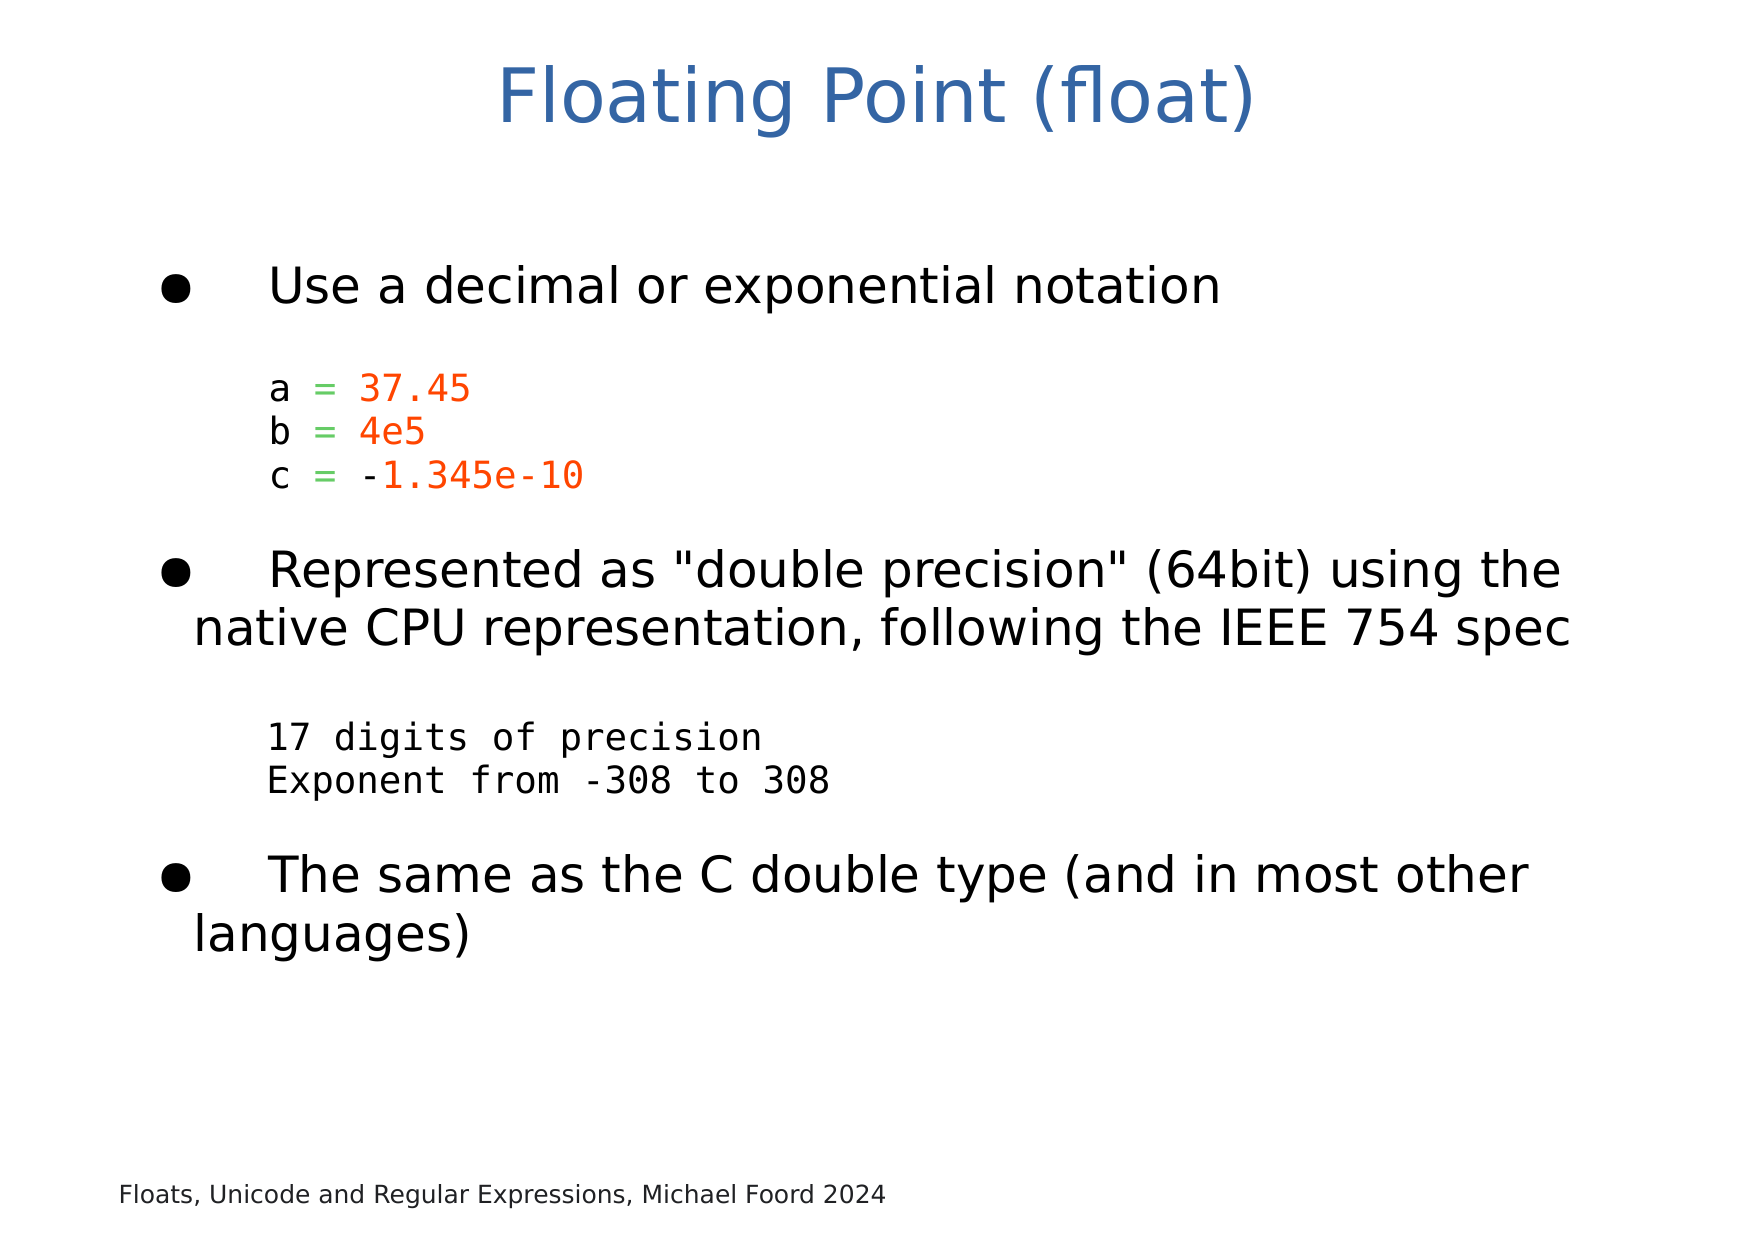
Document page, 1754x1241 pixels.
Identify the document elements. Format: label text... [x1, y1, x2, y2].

text 17 digits of precision [266, 715, 1636, 759]
list The same as the C double type (and in most other languages) [156, 846, 1636, 963]
text a = 37.45 [268, 366, 1636, 410]
list Represented as "double precision" (64bit) using the native CPU representation, following the IEEE 754 spec [156, 541, 1636, 657]
text Exponent from -308 to 308 [266, 759, 1636, 803]
list Use a decimal or exponential notation [156, 257, 1636, 315]
text b = 4e5 [268, 410, 1636, 453]
text c = -1.345e-10 [268, 453, 1636, 497]
subtitle Floating Point (float) [118, 53, 1636, 140]
